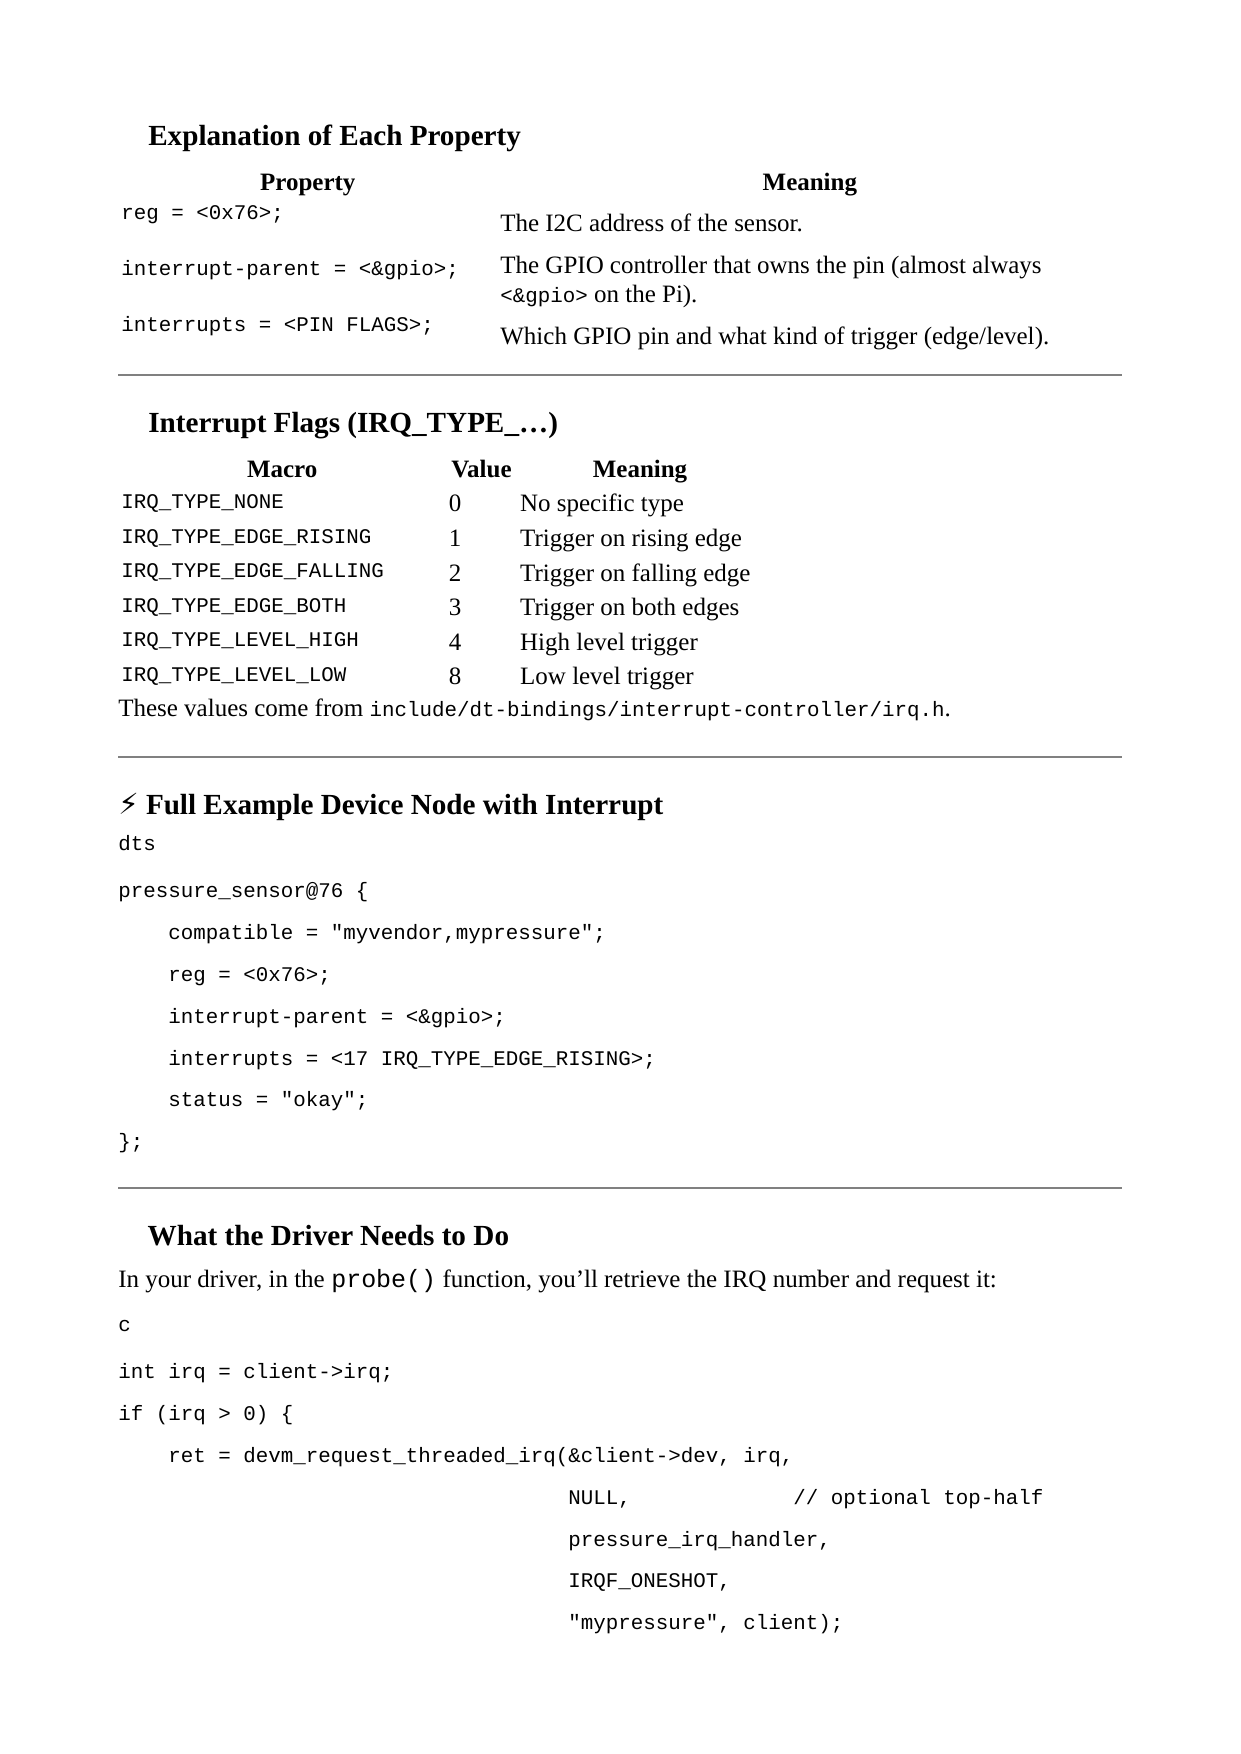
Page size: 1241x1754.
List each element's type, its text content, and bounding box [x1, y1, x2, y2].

subtitle 🧩 Explanation of Each Property [118, 118, 1122, 152]
table_cell Trigger on both edges [517, 589, 763, 624]
table_cell 1 [446, 520, 517, 555]
subtitle 🔧 Interrupt Flags (IRQ_TYPE_…) [118, 405, 1122, 438]
table_cell 4 [446, 624, 517, 658]
table_cell 3 [446, 589, 517, 624]
text }; [118, 1131, 1122, 1155]
text compatible = "myvendor,mypressure"; [118, 922, 1122, 946]
table_cell No specific type [517, 486, 763, 520]
text interrupt-parent = <&gpio>; [118, 1006, 1122, 1029]
text ret = devm_request_threaded_irq(&client->dev, irq, [118, 1445, 1122, 1469]
text In your driver, in the probe() function, you’ll retrieve the IRQ number and request it: [118, 1264, 1122, 1295]
subtitle 🧠 What the Driver Needs to Do [118, 1218, 1122, 1252]
table_cell Which GPIO pin and what kind of trigger (edge/level). [497, 311, 1122, 359]
table_cell IRQ_TYPE_EDGE_FALLING [118, 555, 446, 589]
text status = "okay"; [118, 1089, 1122, 1113]
text reg = <0x76>; [118, 964, 1122, 988]
table_header Property [118, 164, 497, 199]
table_cell 0 [446, 486, 517, 520]
text dts [118, 833, 1122, 857]
text int irq = client->irq; [118, 1362, 1122, 1385]
text IRQF_ONESHOT, [118, 1570, 1122, 1594]
table_cell reg = <0x76>; [118, 199, 497, 247]
text c [118, 1314, 1122, 1338]
text NULL, // optional top-half [118, 1487, 1122, 1511]
table_cell Trigger on falling edge [517, 555, 763, 589]
table_cell High level trigger [517, 624, 763, 658]
table_cell Low level trigger [517, 659, 763, 693]
text pressure_sensor@76 { [118, 880, 1122, 904]
table_cell The GPIO controller that owns the pin (almost always <&gpio> on the Pi). [497, 247, 1122, 311]
table_header Value [446, 451, 517, 486]
subtitle ⚡ Full Example Device Node with Interrupt [118, 787, 1122, 821]
table_cell IRQ_TYPE_EDGE_BOTH [118, 589, 446, 624]
text pressure_irq_handler, [118, 1529, 1122, 1552]
text These values come from include/dt-bindings/interrupt-controller/irq.h. [118, 693, 1122, 723]
text "mypressure", client); [118, 1612, 1122, 1636]
table_header Meaning [497, 164, 1122, 199]
table_cell IRQ_TYPE_NONE [118, 486, 446, 520]
text interrupts = <17 IRQ_TYPE_EDGE_RISING>; [118, 1047, 1122, 1071]
table_cell interrupts = <PIN FLAGS>; [118, 311, 497, 359]
table_cell IRQ_TYPE_EDGE_RISING [118, 520, 446, 555]
table_header Meaning [517, 451, 763, 486]
table_cell interrupt-parent = <&gpio>; [118, 247, 497, 311]
text if (irq > 0) { [118, 1403, 1122, 1427]
table_cell Trigger on rising edge [517, 520, 763, 555]
table_cell IRQ_TYPE_LEVEL_LOW [118, 659, 446, 693]
table_cell 2 [446, 555, 517, 589]
table_cell IRQ_TYPE_LEVEL_HIGH [118, 624, 446, 658]
table_cell The I2C address of the sensor. [497, 199, 1122, 247]
table_cell 8 [446, 659, 517, 693]
table_header Macro [118, 451, 446, 486]
